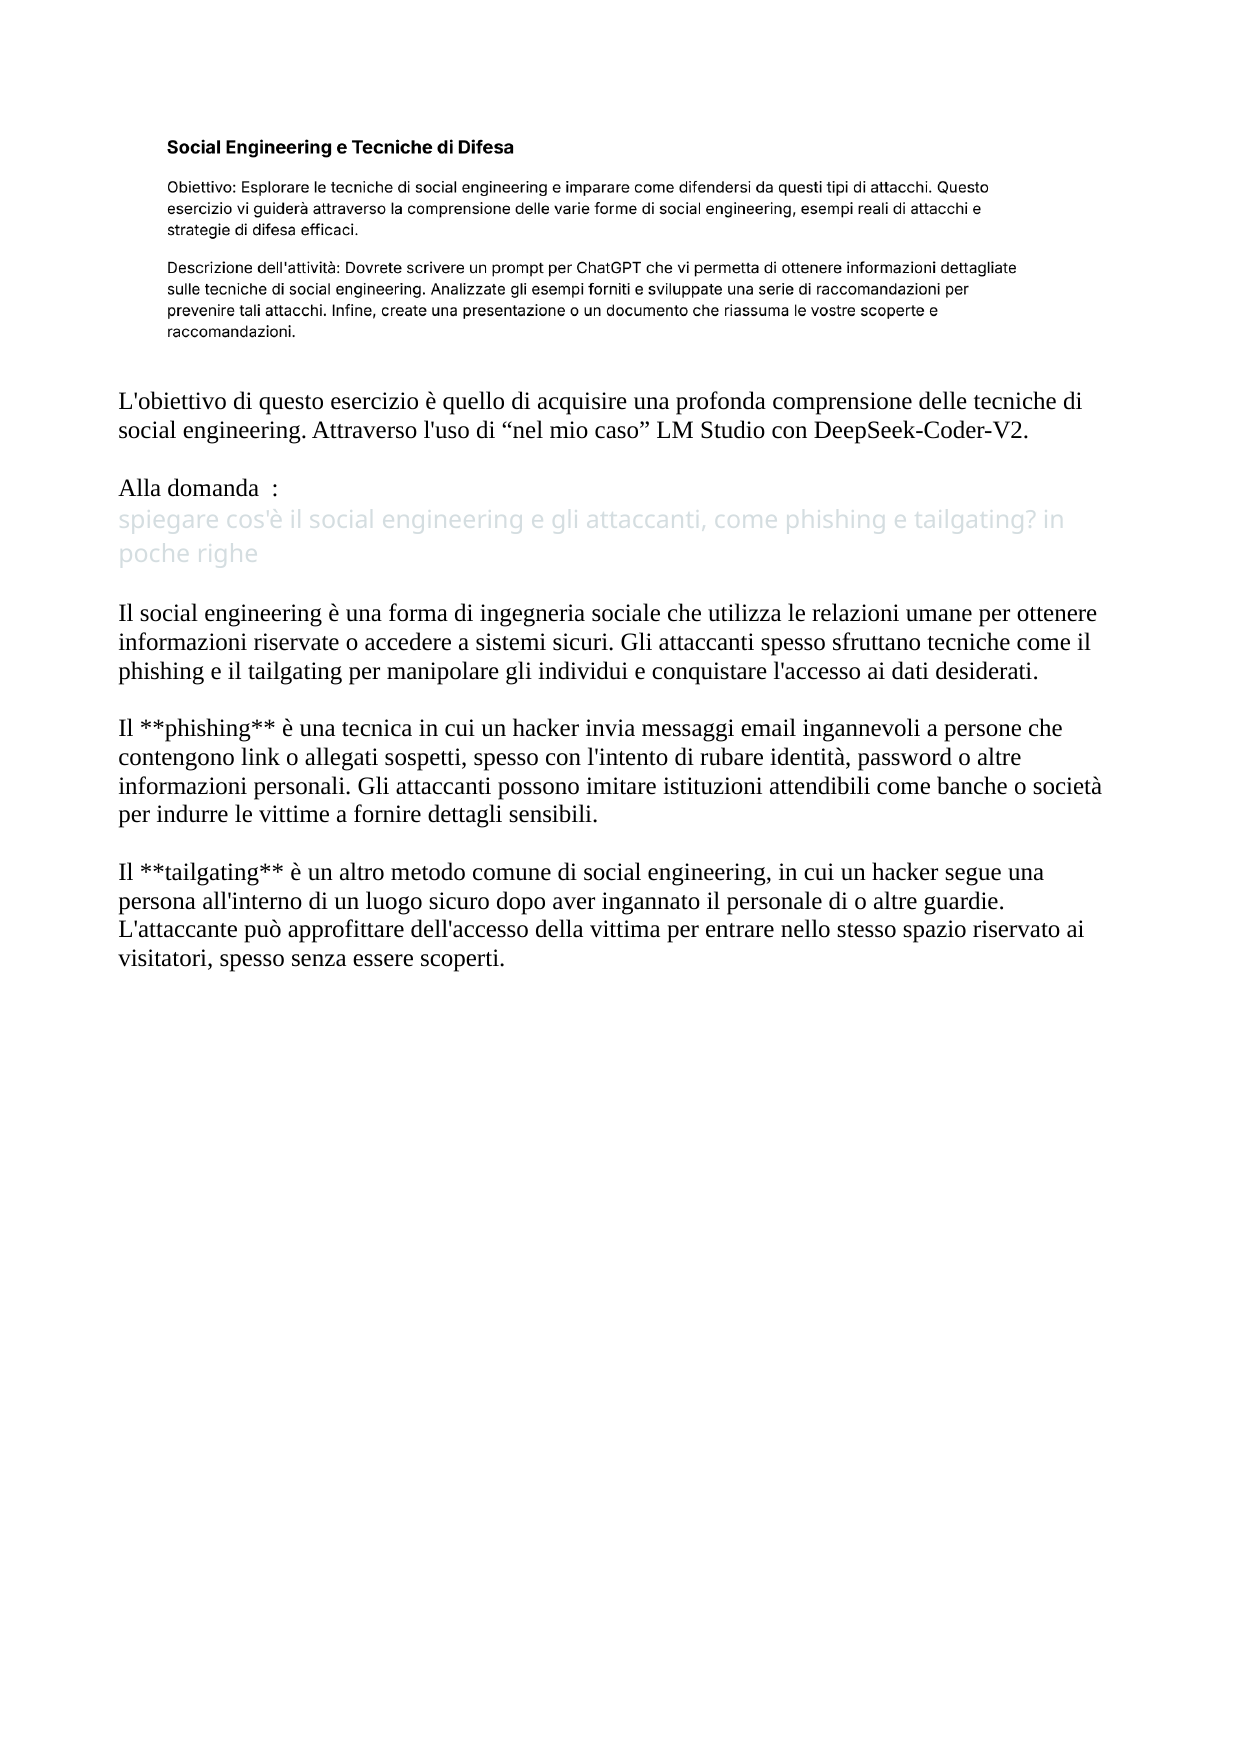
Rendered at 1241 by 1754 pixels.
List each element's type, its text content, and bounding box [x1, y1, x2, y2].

text Alla domanda : [118, 473, 1122, 501]
text Il social engineering è una forma di ingegneria sociale che utilizza le relazioni umane per ottenere informazioni riservate o accedere a sistemi sicuri. Gli attaccanti spesso sfruttano tecniche come il phishing e il tailgating per manipolare gli individui e conquistare l'accesso ai dati desiderati. [118, 598, 1122, 684]
text Il **phishing** è una tecnica in cui un hacker invia messaggi email ingannevoli a persone che contengono link o allegati sospetti, spesso con l'intento di rubare identità, password o altre informazioni personali. Gli attaccanti possono imitare istituzioni attendibili come banche o società per indurre le vittime a fornire dettagli sensibili. [118, 713, 1122, 828]
picture [118, 116, 1123, 358]
text Il **tailgating** è un altro metodo comune di social engineering, in cui un hacker segue una persona all'interno di un luogo sicuro dopo aver ingannato il personale di o altre guardie. L'attaccante può approfittare dell'accesso della vittima per entrare nello stesso spazio riservato ai visitatori, spesso senza essere scoperti. [118, 857, 1122, 972]
text L'obiettivo di questo esercizio è quello di acquisire una profonda comprensione delle tecniche di social engineering. Attraverso l'uso di “nel mio caso” LM Studio con DeepSeek-Coder-V2. [118, 386, 1122, 444]
text spiegare cos'è il social engineering e gli attaccanti, come phishing e tailgating? in poche righe [118, 501, 1122, 569]
